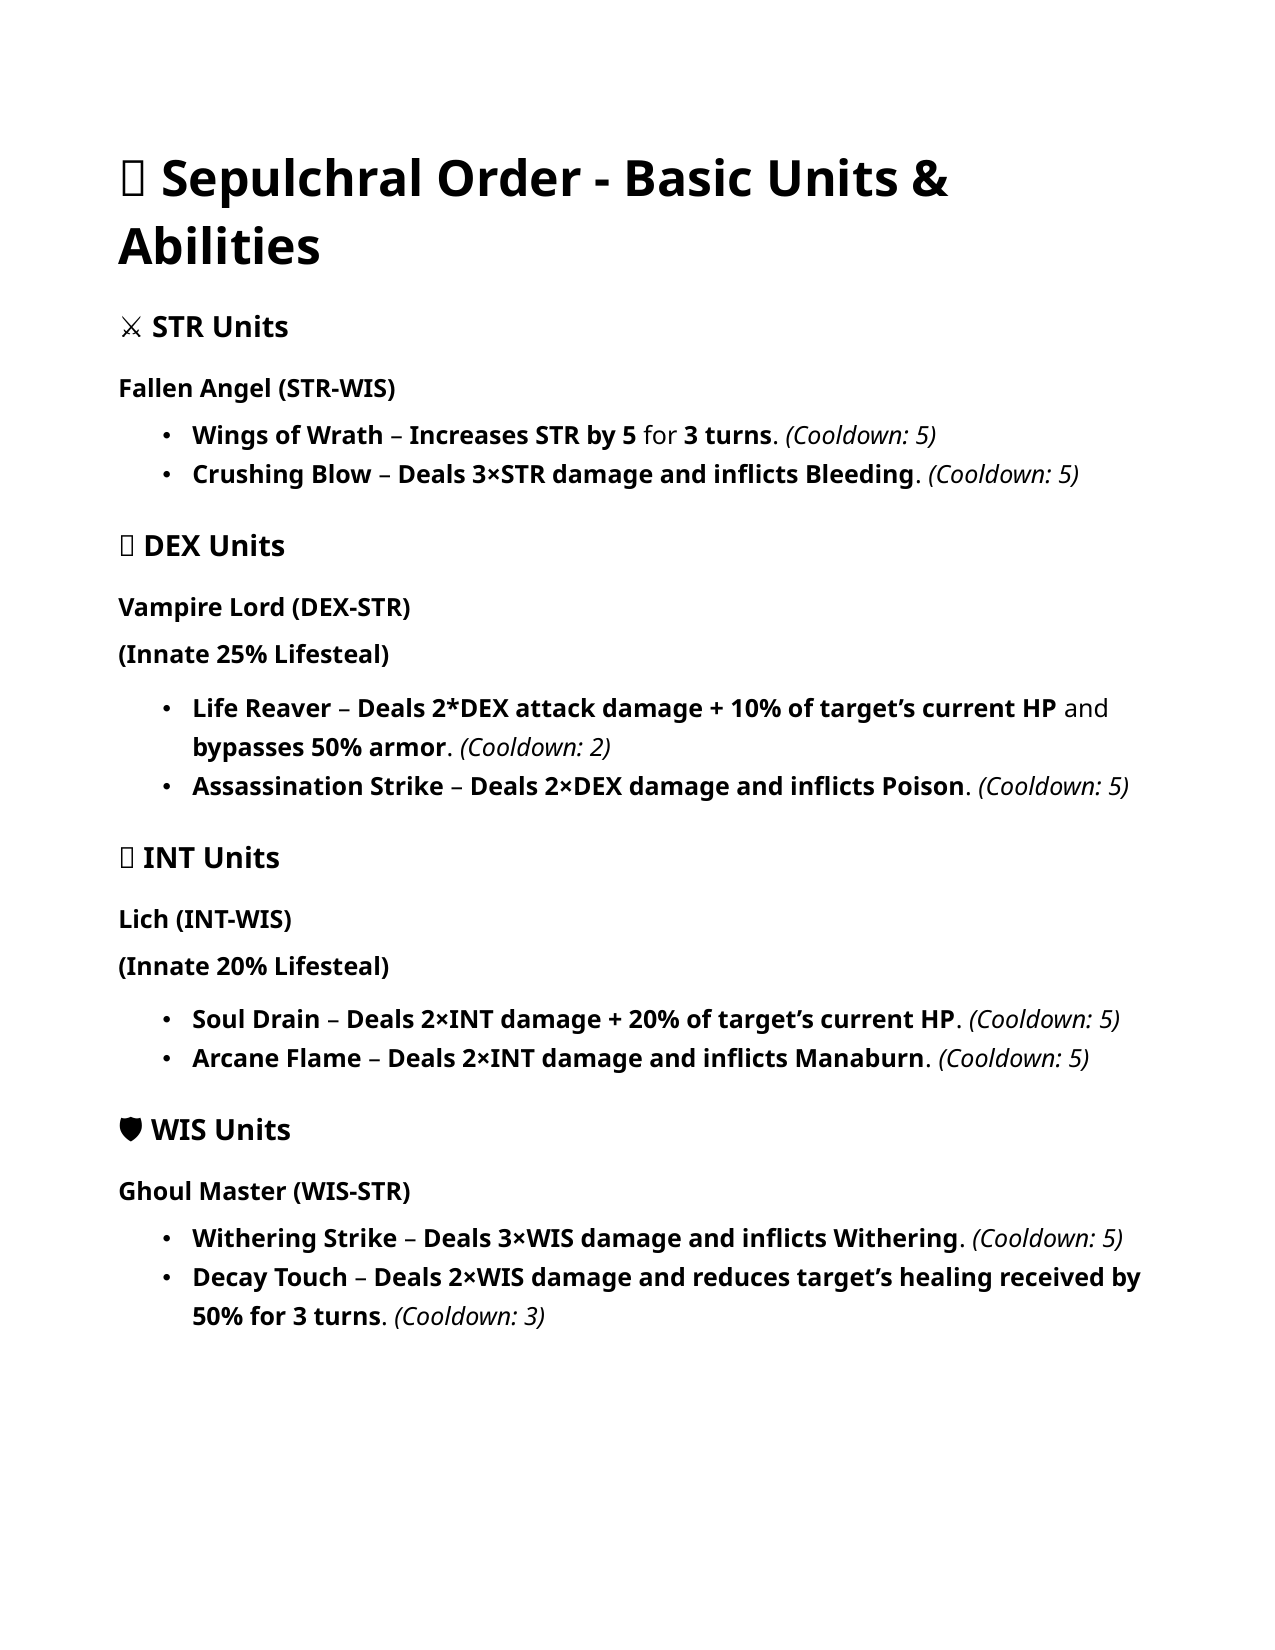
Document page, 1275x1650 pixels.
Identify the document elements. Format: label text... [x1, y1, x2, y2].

list Soul Drain – Deals 2×INT damage + 20% of target’s current HP. (Cooldown: 5) [162, 1002, 1157, 1036]
subtitle 🔮 INT Units [118, 837, 1157, 877]
list Wings of Wrath – Increases STR by 5 for 3 turns. (Cooldown: 5) [162, 418, 1157, 452]
subtitle 💀 Sepulchral Order - Basic Units & Abilities [118, 143, 1157, 279]
subtitle 🏹 DEX Units [118, 525, 1157, 565]
subtitle Fallen Angel (STR-WIS) [118, 371, 1157, 405]
list Crushing Blow – Deals 3×STR damage and inflicts Bleeding. (Cooldown: 5) [162, 457, 1157, 491]
subtitle Ghoul Master (WIS-STR) [118, 1174, 1157, 1208]
list Decay Touch – Deals 2×WIS damage and reduces target’s healing received by 50% for 3 turns. (Cooldown: 3) [162, 1260, 1157, 1333]
subtitle 🛡️ WIS Units [118, 1109, 1157, 1149]
text (Innate 20% Lifesteal) [118, 948, 1157, 982]
text (Innate 25% Lifesteal) [118, 636, 1157, 671]
list Assassination Strike – Deals 2×DEX damage and inflicts Poison. (Cooldown: 5) [162, 768, 1157, 803]
subtitle ⚔️ STR Units [118, 306, 1157, 346]
subtitle Lich (INT-WIS) [118, 902, 1157, 936]
list Withering Strike – Deals 3×WIS damage and inflicts Withering. (Cooldown: 5) [162, 1221, 1157, 1255]
list Arcane Flame – Deals 2×INT damage and inflicts Manaburn. (Cooldown: 5) [162, 1041, 1157, 1075]
list Life Reaver – Deals 2*DEX attack damage + 10% of target’s current HP and bypasses 50% armor. (Cooldown: 2) [162, 690, 1157, 763]
subtitle Vampire Lord (DEX-STR) [118, 590, 1157, 624]
